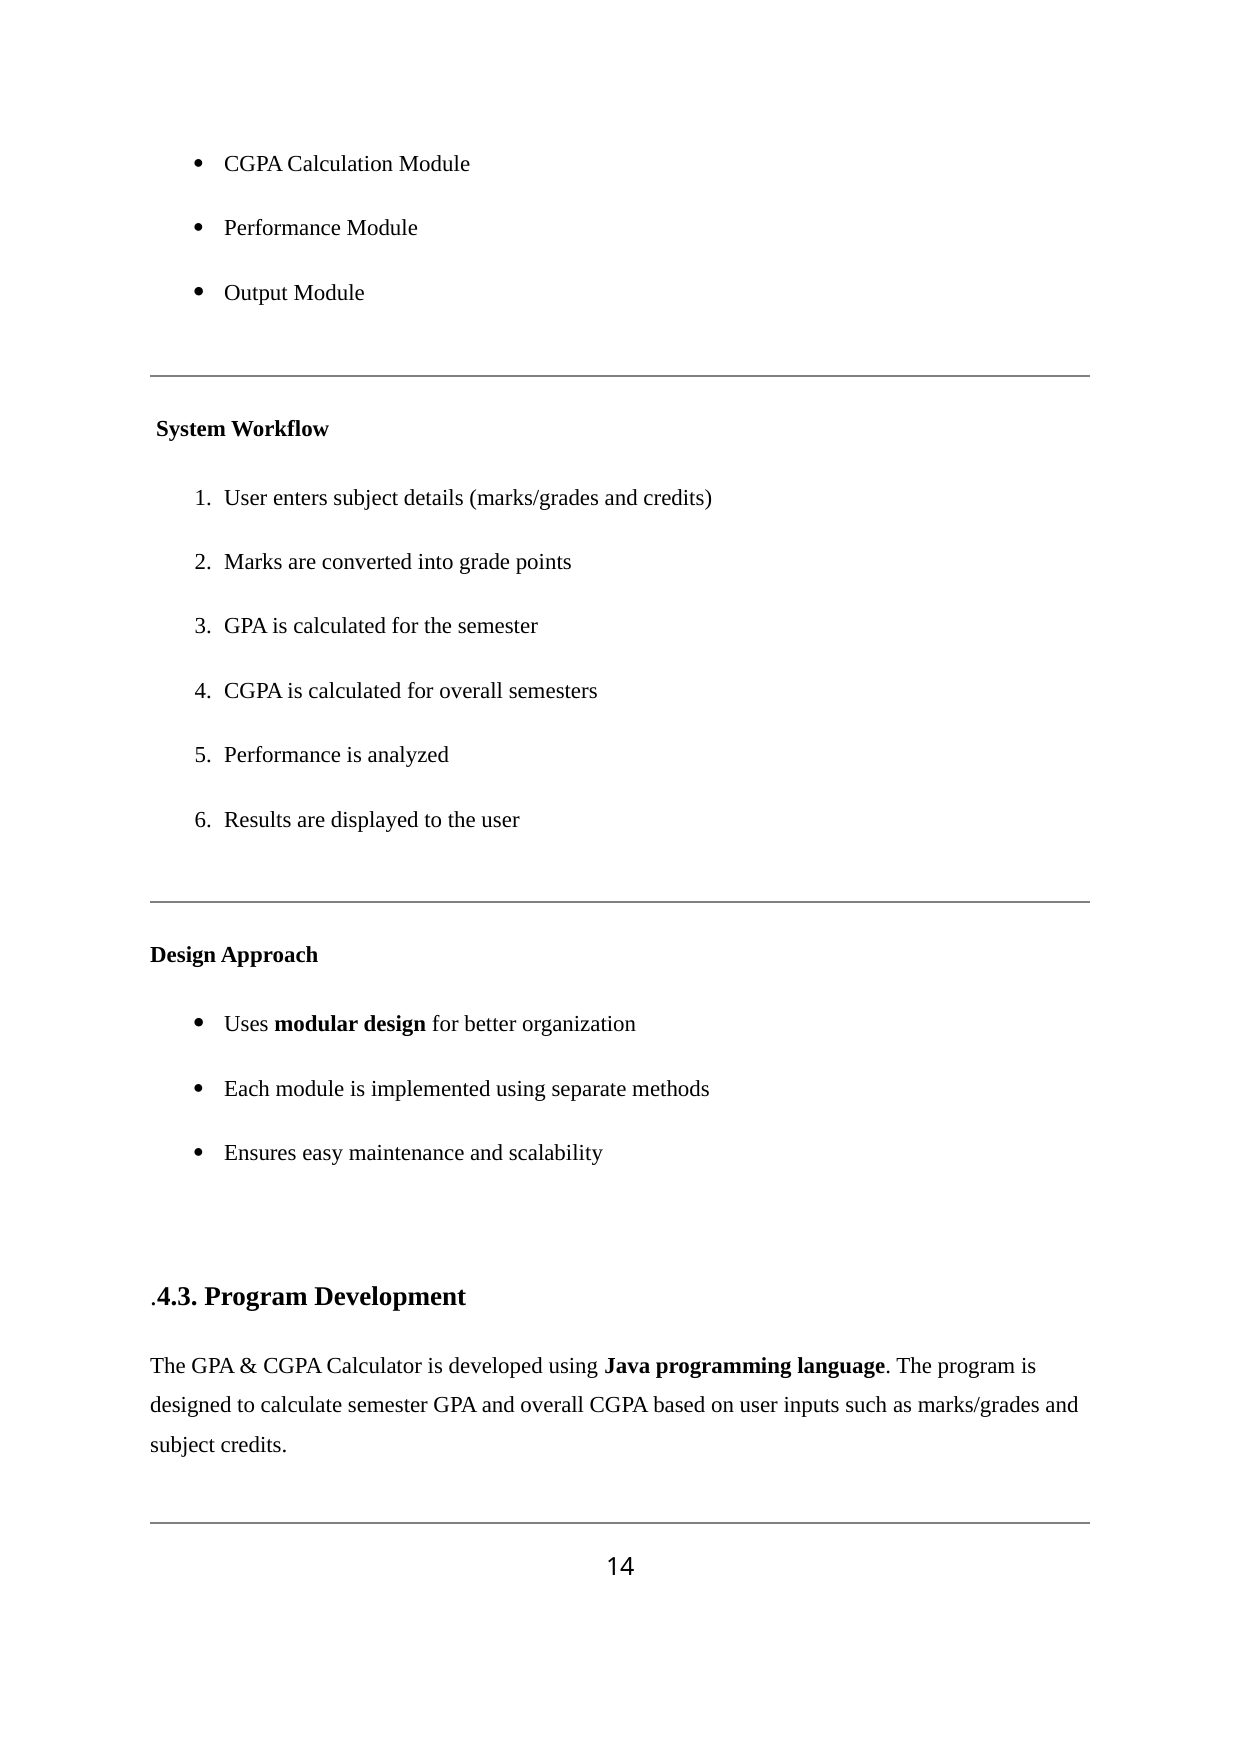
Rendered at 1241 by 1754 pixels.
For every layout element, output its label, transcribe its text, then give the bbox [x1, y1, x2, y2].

list CGPA is calculated for overall semesters [194, 677, 1090, 703]
subtitle System Workflow [150, 414, 1090, 441]
subtitle Design Approach [150, 941, 1090, 967]
list Performance Module [194, 214, 1090, 241]
list CGPA Calculation Module [194, 150, 1090, 176]
list Performance is analyzed [194, 741, 1090, 768]
list Ensures easy maintenance and scalability [194, 1139, 1090, 1166]
list Each module is implemented using separate methods [194, 1075, 1090, 1101]
list Results are displayed to the user [194, 806, 1090, 832]
list User enters subject details (marks/grades and credits) [194, 483, 1090, 510]
text The GPA & CGPA Calculator is developed using Java programming language. The program is designed to calculate semester GPA and overall CGPA based on user inputs such as marks/grades and subject credits. [150, 1352, 1090, 1457]
text .4.3. Program Development [150, 1280, 1090, 1311]
list Output Module [194, 279, 1090, 306]
list Marks are converted into grade points [194, 548, 1090, 574]
list Uses modular design for better organization [194, 1010, 1090, 1037]
list GPA is calculated for the semester [194, 612, 1090, 639]
